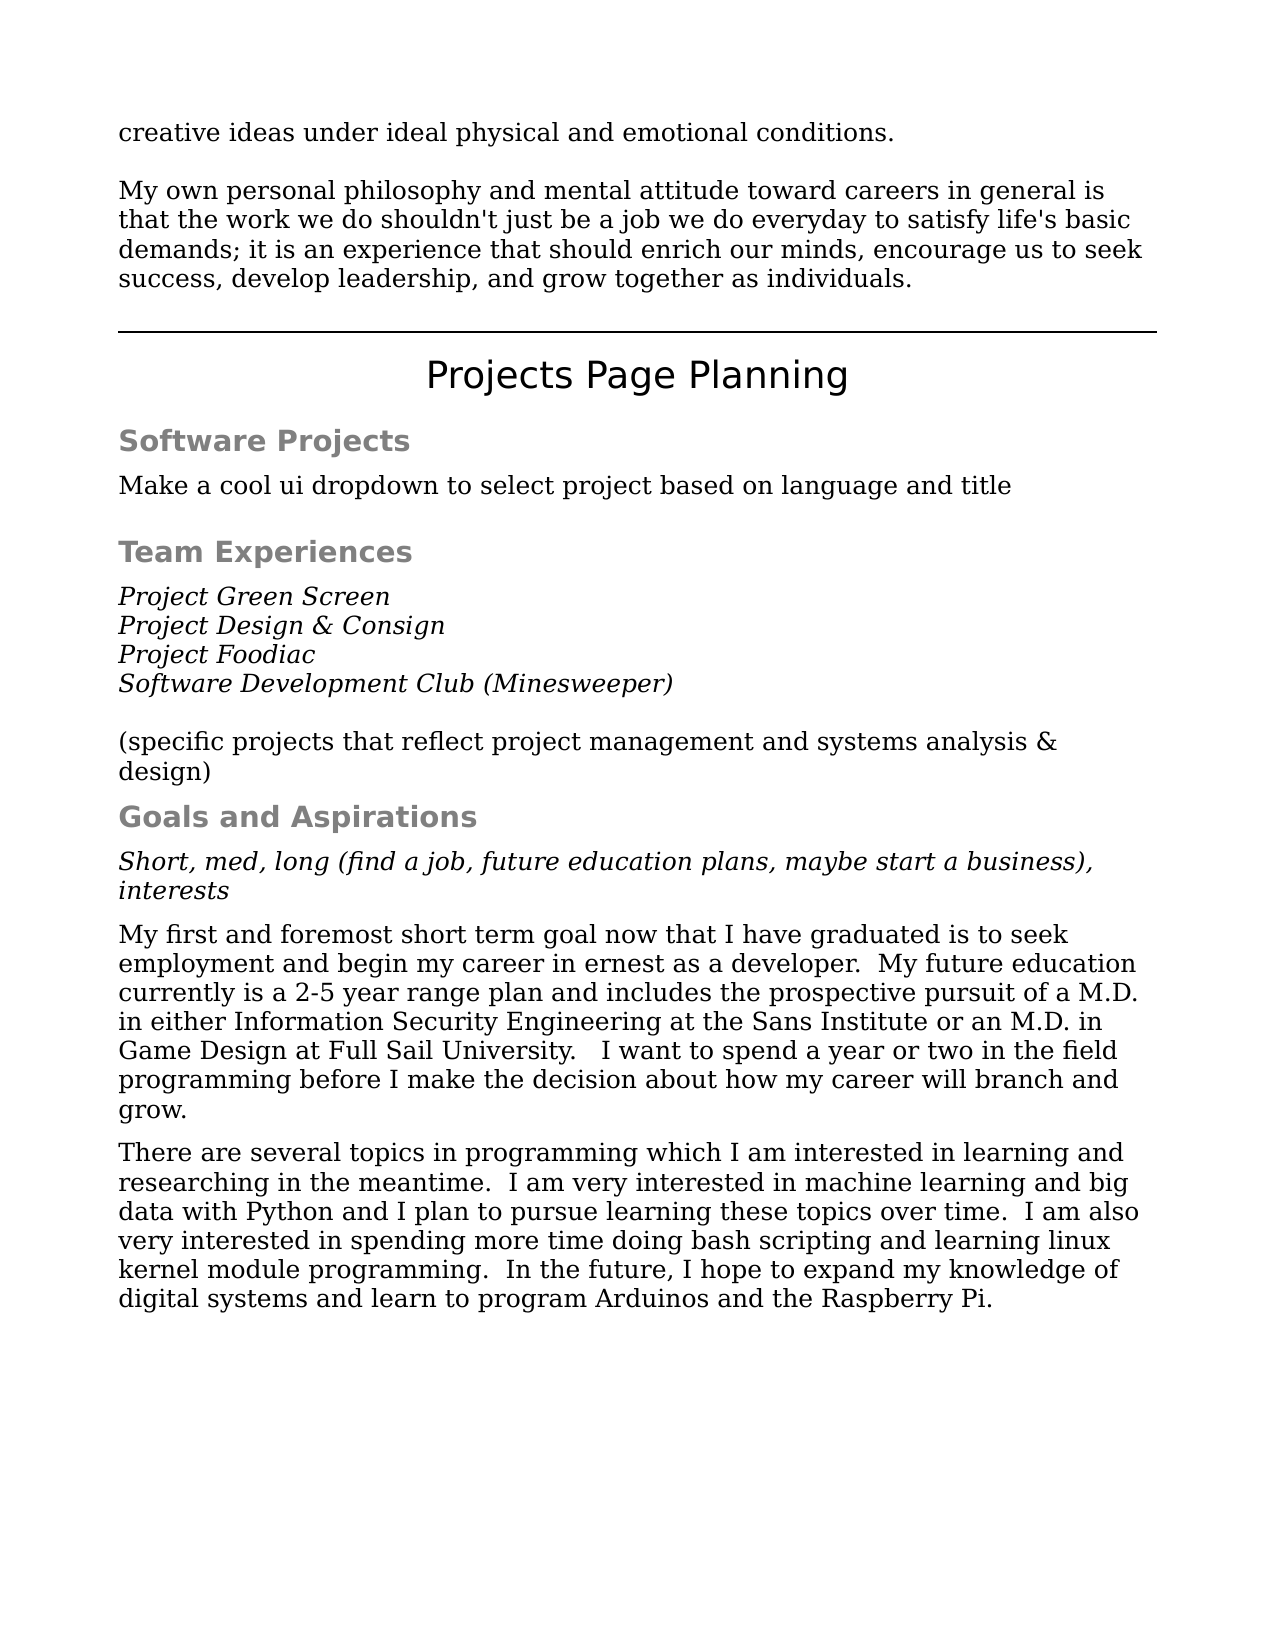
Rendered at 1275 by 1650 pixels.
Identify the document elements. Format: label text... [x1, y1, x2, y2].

subtitle Team Experiences [118, 535, 1157, 569]
text Project Foodiac [118, 640, 1157, 669]
text Project Design & Consign [118, 611, 1157, 640]
text (specific projects that reflect project management and systems analysis & design) [118, 728, 1157, 786]
text creative ideas under ideal physical and emotional conditions. [118, 118, 1157, 147]
subtitle Projects Page Planning [118, 354, 1157, 398]
subtitle Software Projects [118, 425, 1157, 459]
text Project Green Screen [118, 582, 1157, 611]
text Short, med, long (find a job, future education plans, maybe start a business), interests [118, 847, 1157, 905]
text There are several topics in programming which I am interested in learning and researching in the meantime. I am very interested in machine learning and big data with Python and I plan to pursue learning these topics over time. I am also very interested in spending more time doing bash scripting and learning linux kernel module programming. In the future, I hope to expand my knowledge of digital systems and learn to program Arduinos and the Raspberry Pi. [118, 1139, 1157, 1314]
text Make a cool ui dropdown to select project based on language and title [118, 471, 1157, 500]
text My own personal philosophy and mental attitude toward careers in general is that the work we do shouldn't just be a job we do everyday to satisfy life's basic demands; it is an experience that should enrich our minds, encourage us to seek success, develop leadership, and grow together as individuals. [118, 176, 1157, 293]
text My first and foremost short term goal now that I have graduated is to seek employment and begin my career in ernest as a developer. My future education currently is a 2-5 year range plan and includes the prospective pursuit of a M.D. in either Information Security Engineering at the Sans Institute or an M.D. in Game Design at Full Sail University. I want to spend a year or two in the field programming before I make the decision about how my career will branch and grow. [118, 920, 1157, 1124]
subtitle Goals and Aspirations [118, 801, 1157, 834]
text Software Development Club (Minesweeper) [118, 669, 1157, 698]
